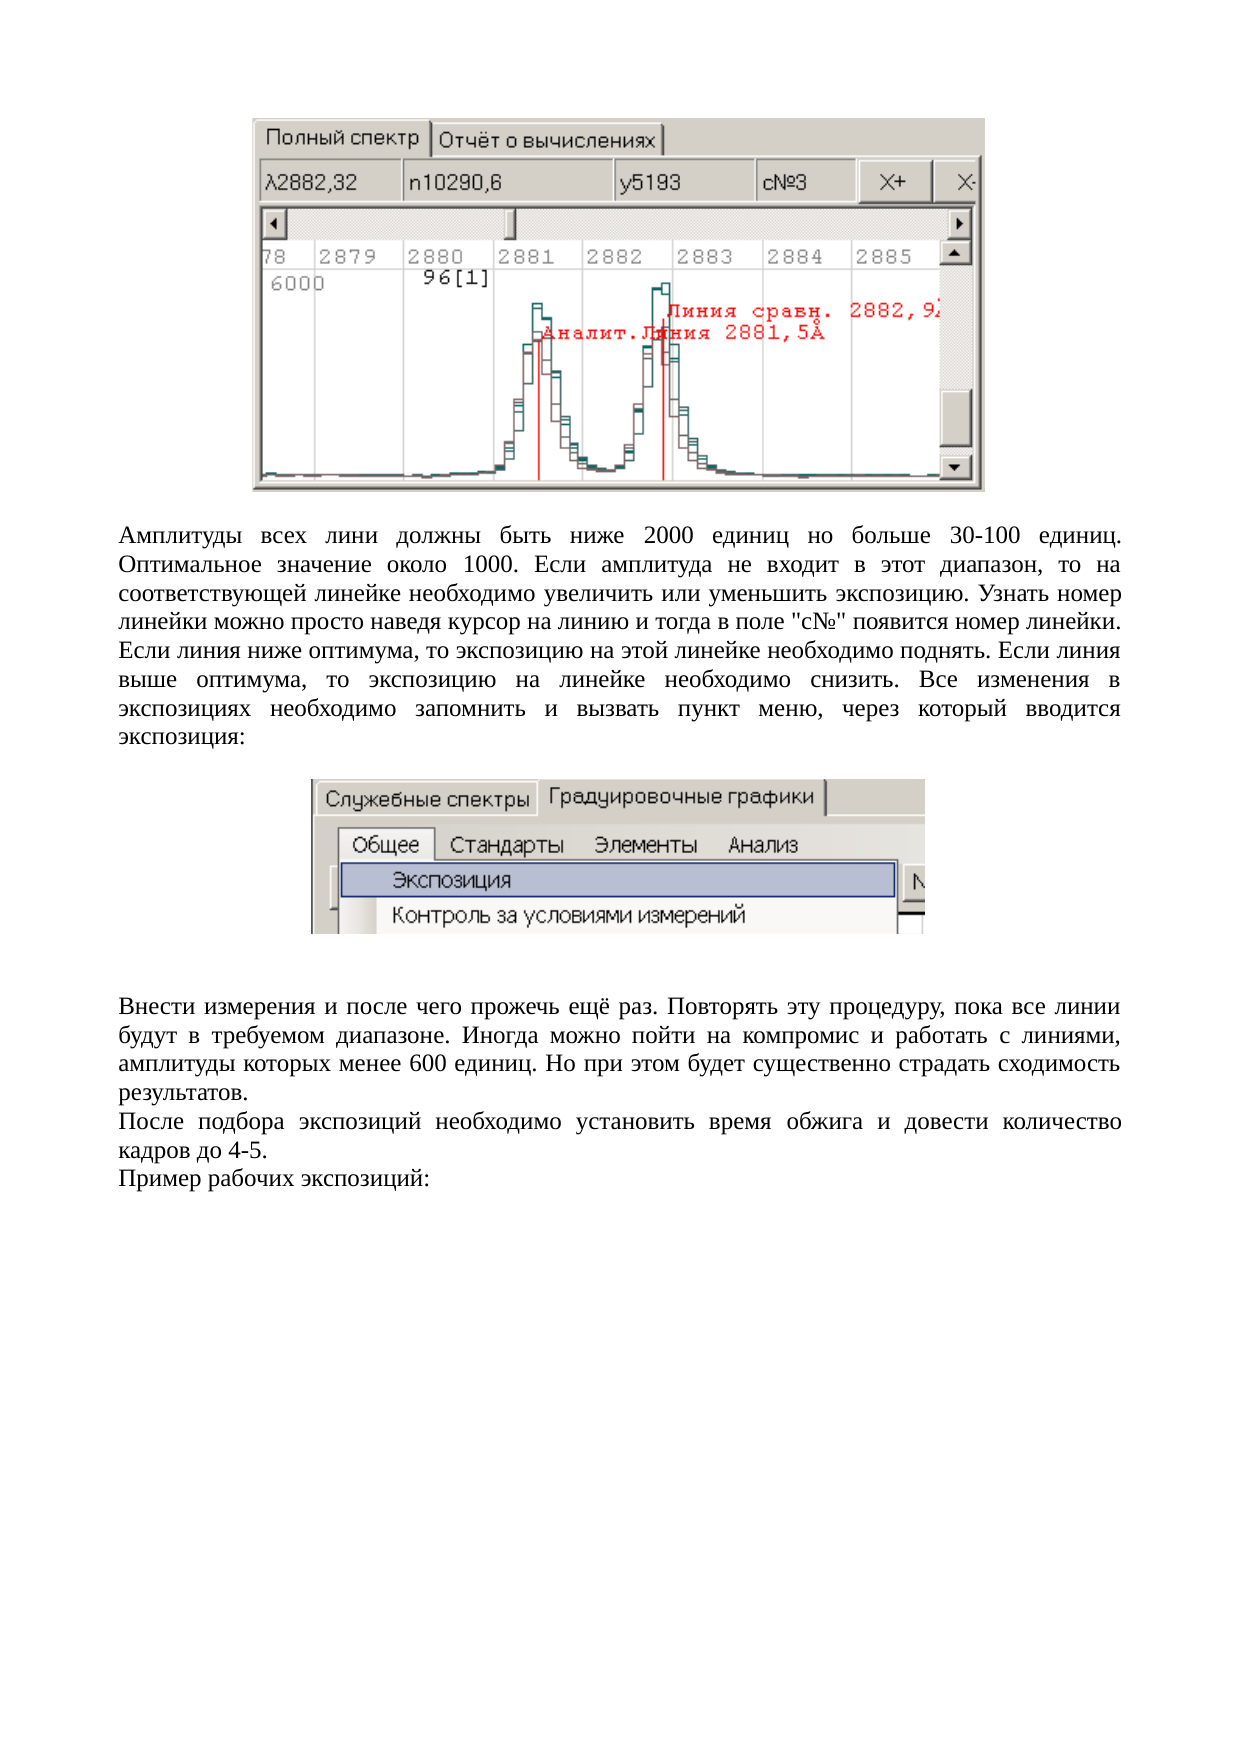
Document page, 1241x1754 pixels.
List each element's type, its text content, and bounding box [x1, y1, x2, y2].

text После подбора экспозиций необходимо установить время обжига и довести количество кадров до 4-5. [118, 1106, 1122, 1163]
text Пример рабочих экспозиций: [118, 1163, 1122, 1192]
text Внести измерения и после чего прожечь ещё раз. Повторять эту процедуру, пока все линии будут в требуемом диапазоне. Иногда можно пойти на компромис и работать с линиями, амплитуды которых менее 600 единиц. Но при этом будет существенно страдать сходимость результатов. [118, 991, 1122, 1106]
text Амплитуды всех лини должны быть ниже 2000 единиц но больше 30-100 единиц. Оптимальное значение около 1000. Если амплитуда не входит в этот диапазон, то на соответствующей линейке необходимо увеличить или уменьшить экспозицию. Узнать номер линейки можно просто наведя курсор на линию и тогда в поле "с№" появится номер линейки. Если линия ниже оптимума, то экспозицию на этой линейке необходимо поднять. Если линия выше оптимума, то экспозицию на линейке необходимо снизить. Все изменения в экспозициях необходимо запомнить и вызвать пункт меню, через который вводится экспозиция: [118, 520, 1122, 750]
